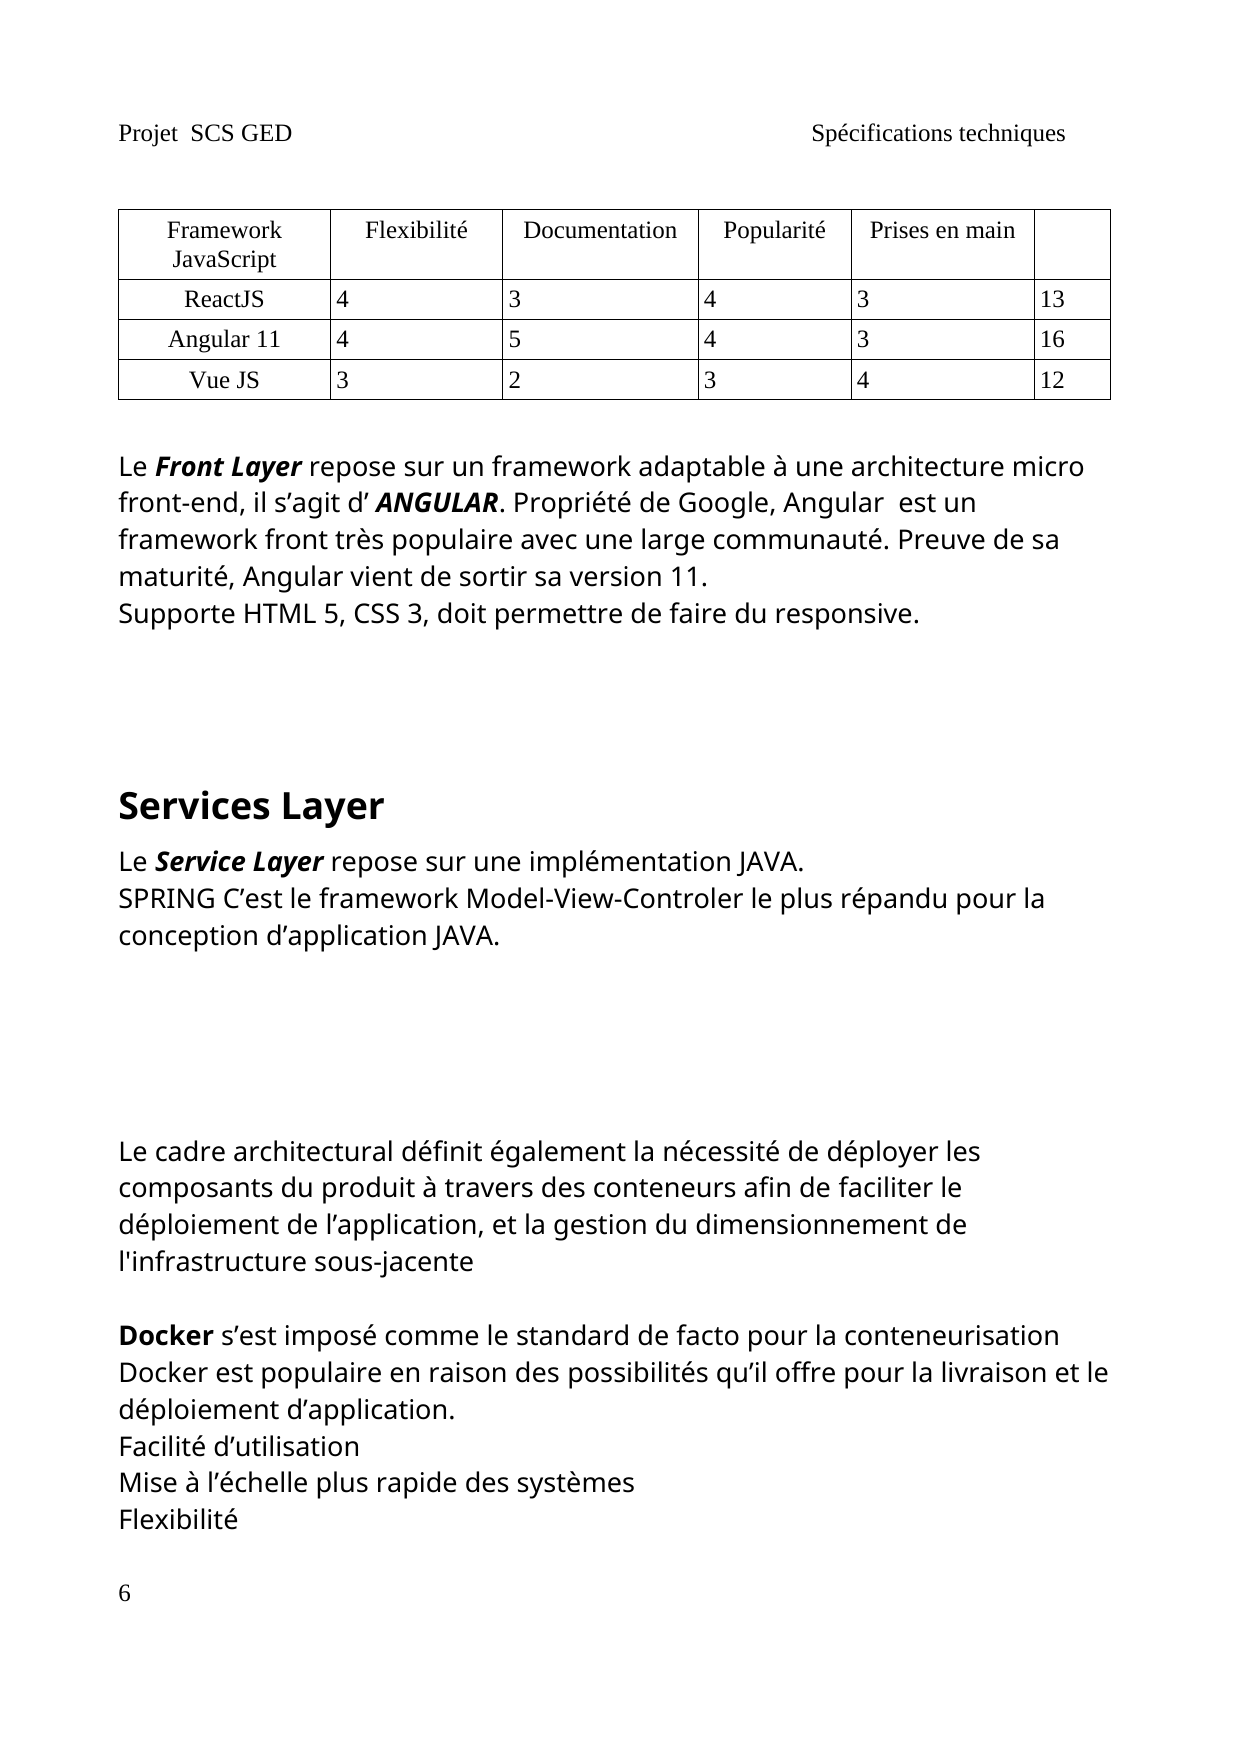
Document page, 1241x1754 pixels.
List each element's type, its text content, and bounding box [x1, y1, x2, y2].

table_cell 12 [1035, 360, 1110, 399]
text Docker est populaire en raison des possibilités qu’il offre pour la livraison et le déploiement d’application. [118, 1353, 1122, 1427]
table_cell 3 [331, 360, 502, 399]
table_cell Vue JS [119, 360, 330, 399]
table_cell 3 [699, 360, 851, 399]
text Supporte HTML 5, CSS 3, doit permettre de faire du responsive. [118, 594, 1122, 631]
text Flexibilité [118, 1501, 1122, 1538]
table_cell 3 [852, 280, 1034, 319]
table_cell 3 [503, 280, 698, 319]
table_header Documentation [503, 210, 698, 278]
text SPRING C’est le framework Model-View-Controler le plus répandu pour la conception d’application JAVA. [118, 879, 1122, 953]
table_cell 16 [1035, 320, 1110, 359]
text Docker s’est imposé comme le standard de facto pour la conteneurisation [118, 1316, 1122, 1353]
text Mise à l’échelle plus rapide des systèmes [118, 1464, 1122, 1501]
text Facilité d’utilisation [118, 1427, 1122, 1464]
subtitle Services Layer [118, 779, 1122, 830]
text Le cadre architectural définit également la nécessité de déployer les composants du produit à travers des conteneurs afin de faciliter le déploiement de l’application, et la gestion du dimensionnement de l'infrastructure sous-jacente [118, 1132, 1122, 1279]
table_header Popularité [699, 210, 851, 278]
table_cell 5 [503, 320, 698, 359]
table_cell 4 [699, 280, 851, 319]
table_cell 4 [852, 360, 1034, 399]
table_header Framework JavaScript [119, 210, 330, 278]
table_cell 2 [503, 360, 698, 399]
table_header Flexibilité [331, 210, 502, 278]
table_cell Angular 11 [119, 320, 330, 359]
table_cell 4 [331, 280, 502, 319]
table_cell 3 [852, 320, 1034, 359]
text Le Service Layer repose sur une implémentation JAVA. [118, 843, 1122, 879]
table_cell 13 [1035, 280, 1110, 319]
table_cell 4 [331, 320, 502, 359]
table_cell 4 [699, 320, 851, 359]
table_cell ReactJS [119, 280, 330, 319]
table_header [1035, 210, 1110, 278]
table_header Prises en main [852, 210, 1034, 278]
text Le Front Layer repose sur un framework adaptable à une architecture micro front-end, il s’agit d’ ANGULAR. Propriété de Google, Angular est un framework front très populaire avec une large communauté. Preuve de sa maturité, Angular vient de sortir sa version 11. [118, 447, 1122, 594]
